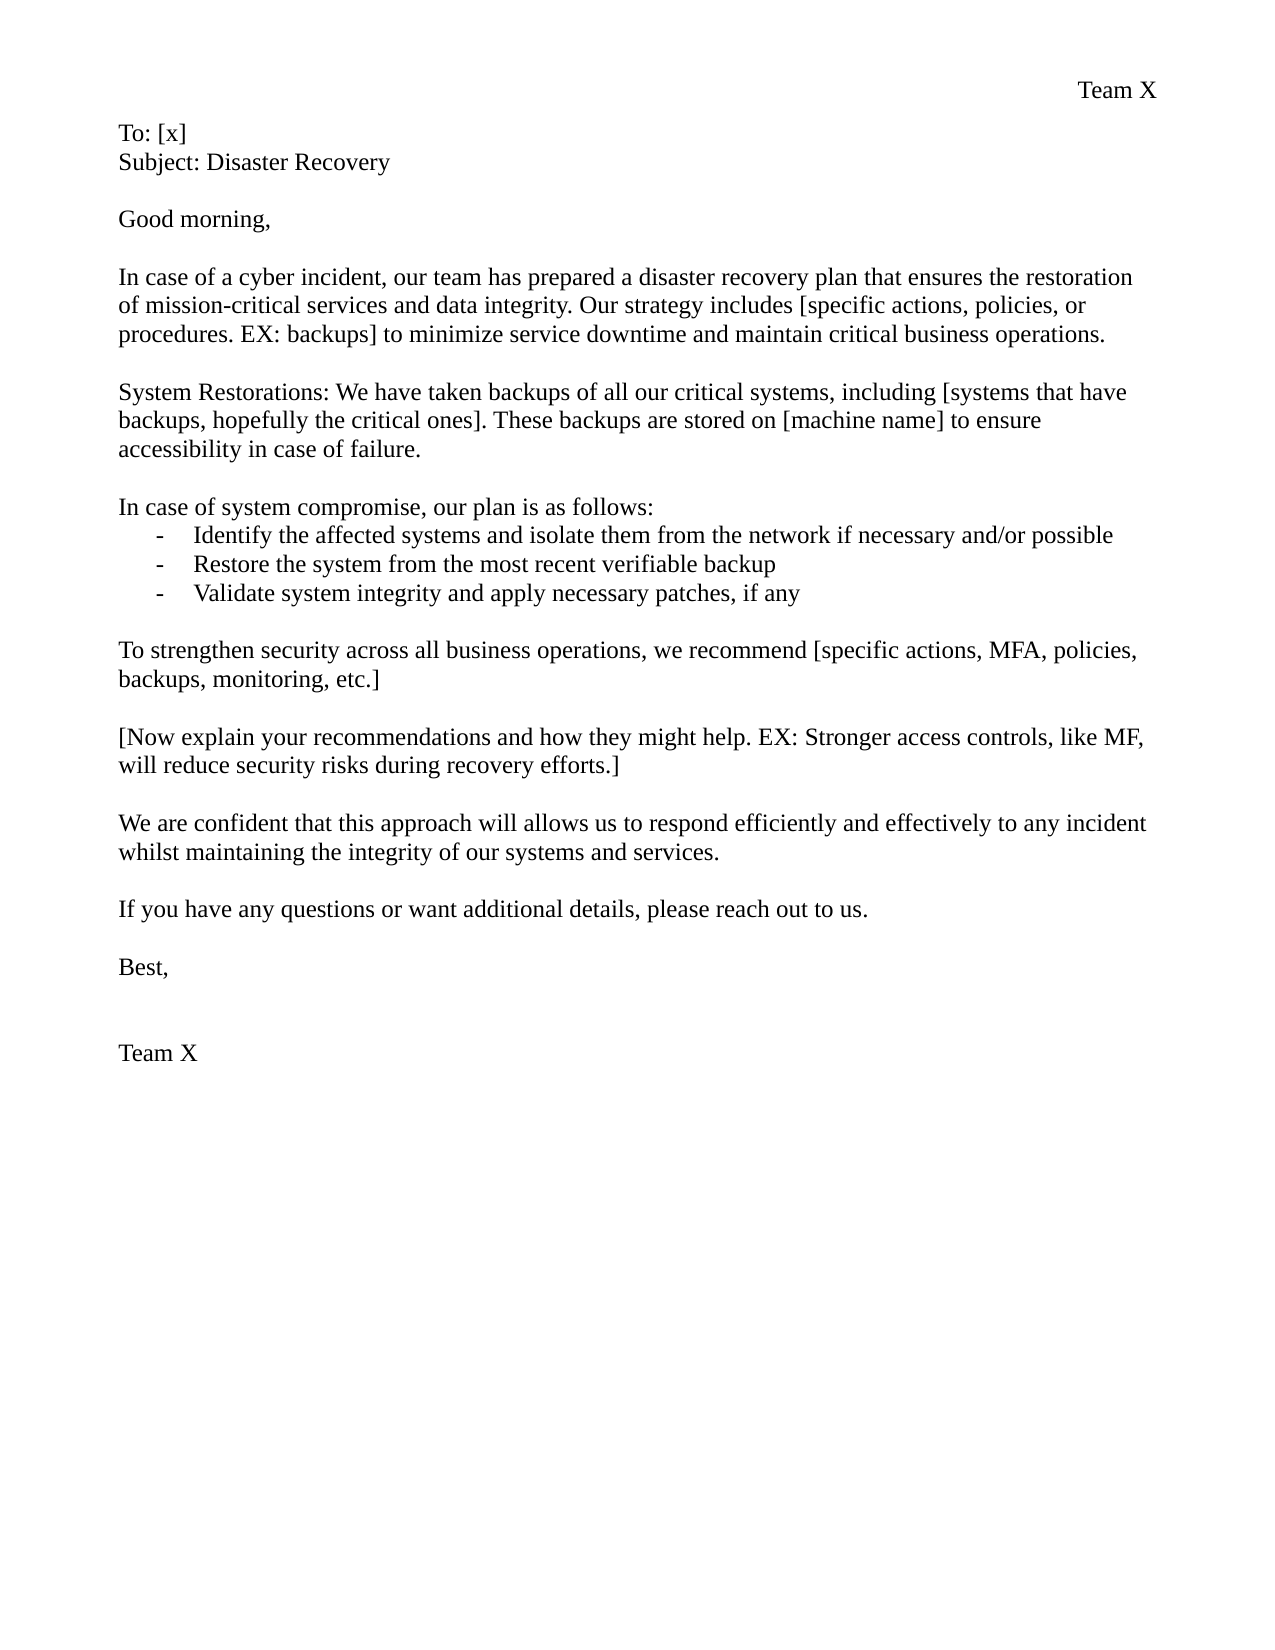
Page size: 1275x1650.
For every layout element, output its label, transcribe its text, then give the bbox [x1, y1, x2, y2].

list Restore the system from the most recent verifiable backup [156, 549, 1157, 578]
text To strengthen security across all business operations, we recommend [specific actions, MFA, policies, backups, monitoring, etc.] [118, 636, 1157, 693]
text Team X [118, 1038, 1157, 1067]
text Best, [118, 952, 1157, 981]
list Identify the affected systems and isolate them from the network if necessary and/or possible [156, 521, 1157, 549]
text In case of system compromise, our plan is as follows: [118, 492, 1157, 521]
text System Restorations: We have taken backups of all our critical systems, including [systems that have backups, hopefully the critical ones]. These backups are stored on [machine name] to ensure accessibility in case of failure. [118, 377, 1157, 463]
text Good morning, [118, 204, 1157, 233]
text [Now explain your recommendations and how they might help. EX: Stronger access controls, like MF, will reduce security risks during recovery efforts.] [118, 722, 1157, 779]
text In case of a cyber incident, our team has prepared a disaster recovery plan that ensures the restoration of mission-critical services and data integrity. Our strategy includes [specific actions, policies, or procedures. EX: backups] to minimize service downtime and maintain critical business operations. [118, 262, 1157, 348]
text To: [x] [118, 118, 1157, 147]
text Subject: Disaster Recovery [118, 147, 1157, 176]
text We are confident that this approach will allows us to respond efficiently and effectively to any incident whilst maintaining the integrity of our systems and services. [118, 808, 1157, 866]
text If you have any questions or want additional details, please reach out to us. [118, 894, 1157, 923]
list Validate system integrity and apply necessary patches, if any [156, 578, 1157, 607]
